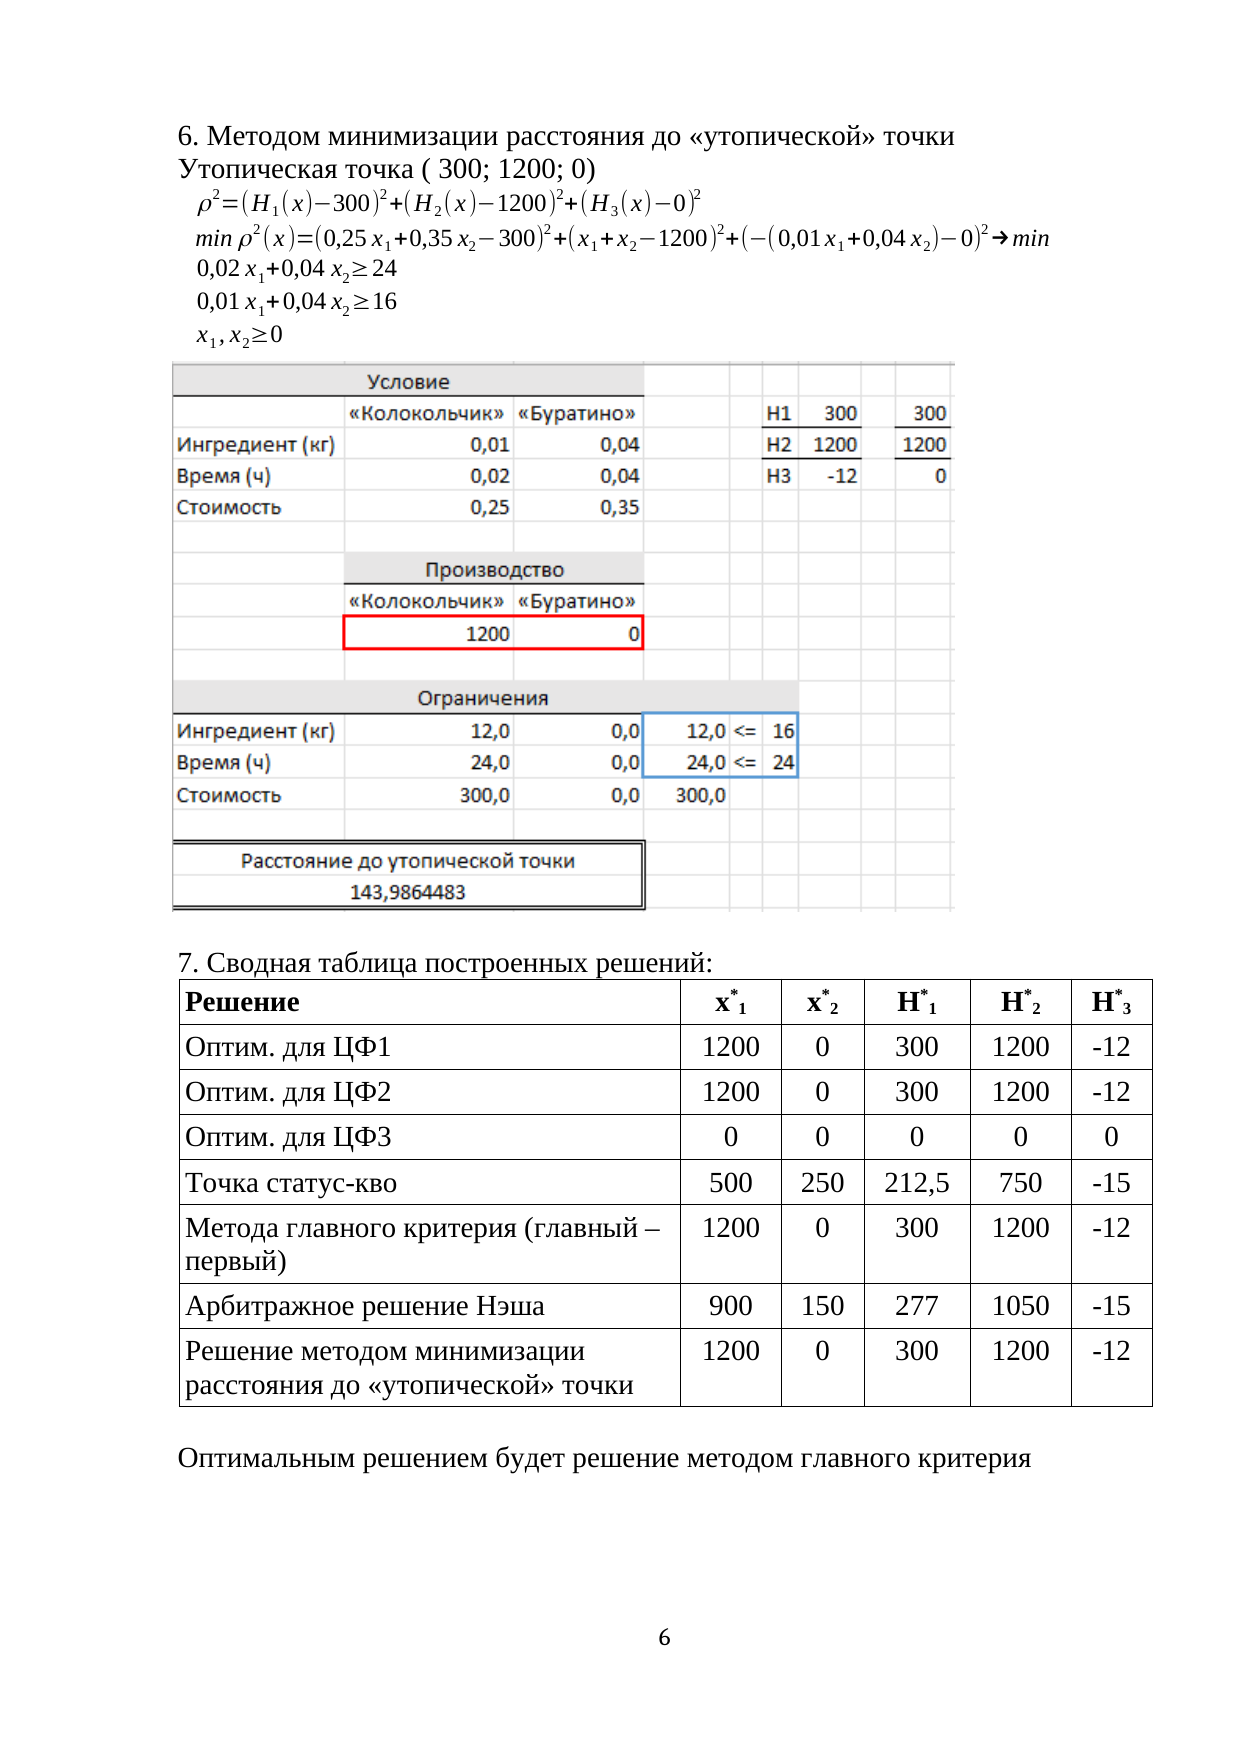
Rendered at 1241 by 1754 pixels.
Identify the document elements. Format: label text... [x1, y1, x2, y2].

table_cell Арбитражное решение Нэша [180, 1284, 680, 1328]
table_header х*1 [681, 980, 781, 1023]
table_cell Метода главного критерия (главный – первый) [180, 1205, 680, 1283]
table_cell -15 [1072, 1160, 1152, 1204]
table_cell Решение методом минимизации расстояния до «утопической» точки [180, 1329, 680, 1406]
table_header х*2 [782, 980, 864, 1023]
table_header H*1 [865, 980, 970, 1023]
table_cell 300 [865, 1329, 970, 1406]
table_cell 500 [681, 1160, 781, 1204]
table_cell 250 [782, 1160, 864, 1204]
table_cell 277 [865, 1284, 970, 1328]
table_cell Оптим. для ЦФ2 [180, 1070, 680, 1114]
table_cell 1200 [681, 1329, 781, 1406]
table_cell Оптим. для ЦФ3 [180, 1115, 680, 1159]
table_header H*2 [971, 980, 1071, 1023]
table_cell 0 [681, 1115, 781, 1159]
table_cell Точка статус-кво [180, 1160, 680, 1204]
table_cell 1200 [681, 1070, 781, 1114]
table_cell 300 [865, 1205, 970, 1283]
table_cell 300 [865, 1025, 970, 1069]
table_cell 1200 [681, 1025, 781, 1069]
table_cell 0 [782, 1025, 864, 1069]
table_cell 300 [865, 1070, 970, 1114]
table_cell 900 [681, 1284, 781, 1328]
table_cell 0 [865, 1115, 970, 1159]
table_cell 0 [782, 1115, 864, 1159]
table_header Решение [180, 980, 680, 1023]
text Утопическая точка ( 300; 1200; 0) [177, 152, 1152, 185]
table_cell -12 [1072, 1329, 1152, 1406]
picture [172, 361, 955, 912]
table_cell -12 [1072, 1205, 1152, 1283]
table_cell 1200 [971, 1329, 1071, 1406]
table_cell 0 [971, 1115, 1071, 1159]
table_cell 1200 [971, 1025, 1071, 1069]
table_cell 150 [782, 1284, 864, 1328]
table_cell 1200 [971, 1205, 1071, 1283]
table_header H*3 [1072, 980, 1152, 1023]
table_cell -15 [1072, 1284, 1152, 1328]
text 7. Сводная таблица построенных решений: [177, 945, 1152, 978]
table_cell 0 [782, 1329, 864, 1406]
table_cell 0 [782, 1070, 864, 1114]
table_cell 212,5 [865, 1160, 970, 1204]
table_cell 0 [1072, 1115, 1152, 1159]
table_cell 0 [782, 1205, 864, 1283]
table_cell Оптим. для ЦФ1 [180, 1025, 680, 1069]
table_cell 750 [971, 1160, 1071, 1204]
table_cell 1200 [971, 1070, 1071, 1114]
table_cell -12 [1072, 1070, 1152, 1114]
table_cell 1200 [681, 1205, 781, 1283]
text 6. Методом минимизации расстояния до «утопической» точки [177, 118, 1152, 152]
text Оптимальным решением будет решение методом главного критерия [177, 1440, 1152, 1473]
table_cell -12 [1072, 1025, 1152, 1069]
table_cell 1050 [971, 1284, 1071, 1328]
